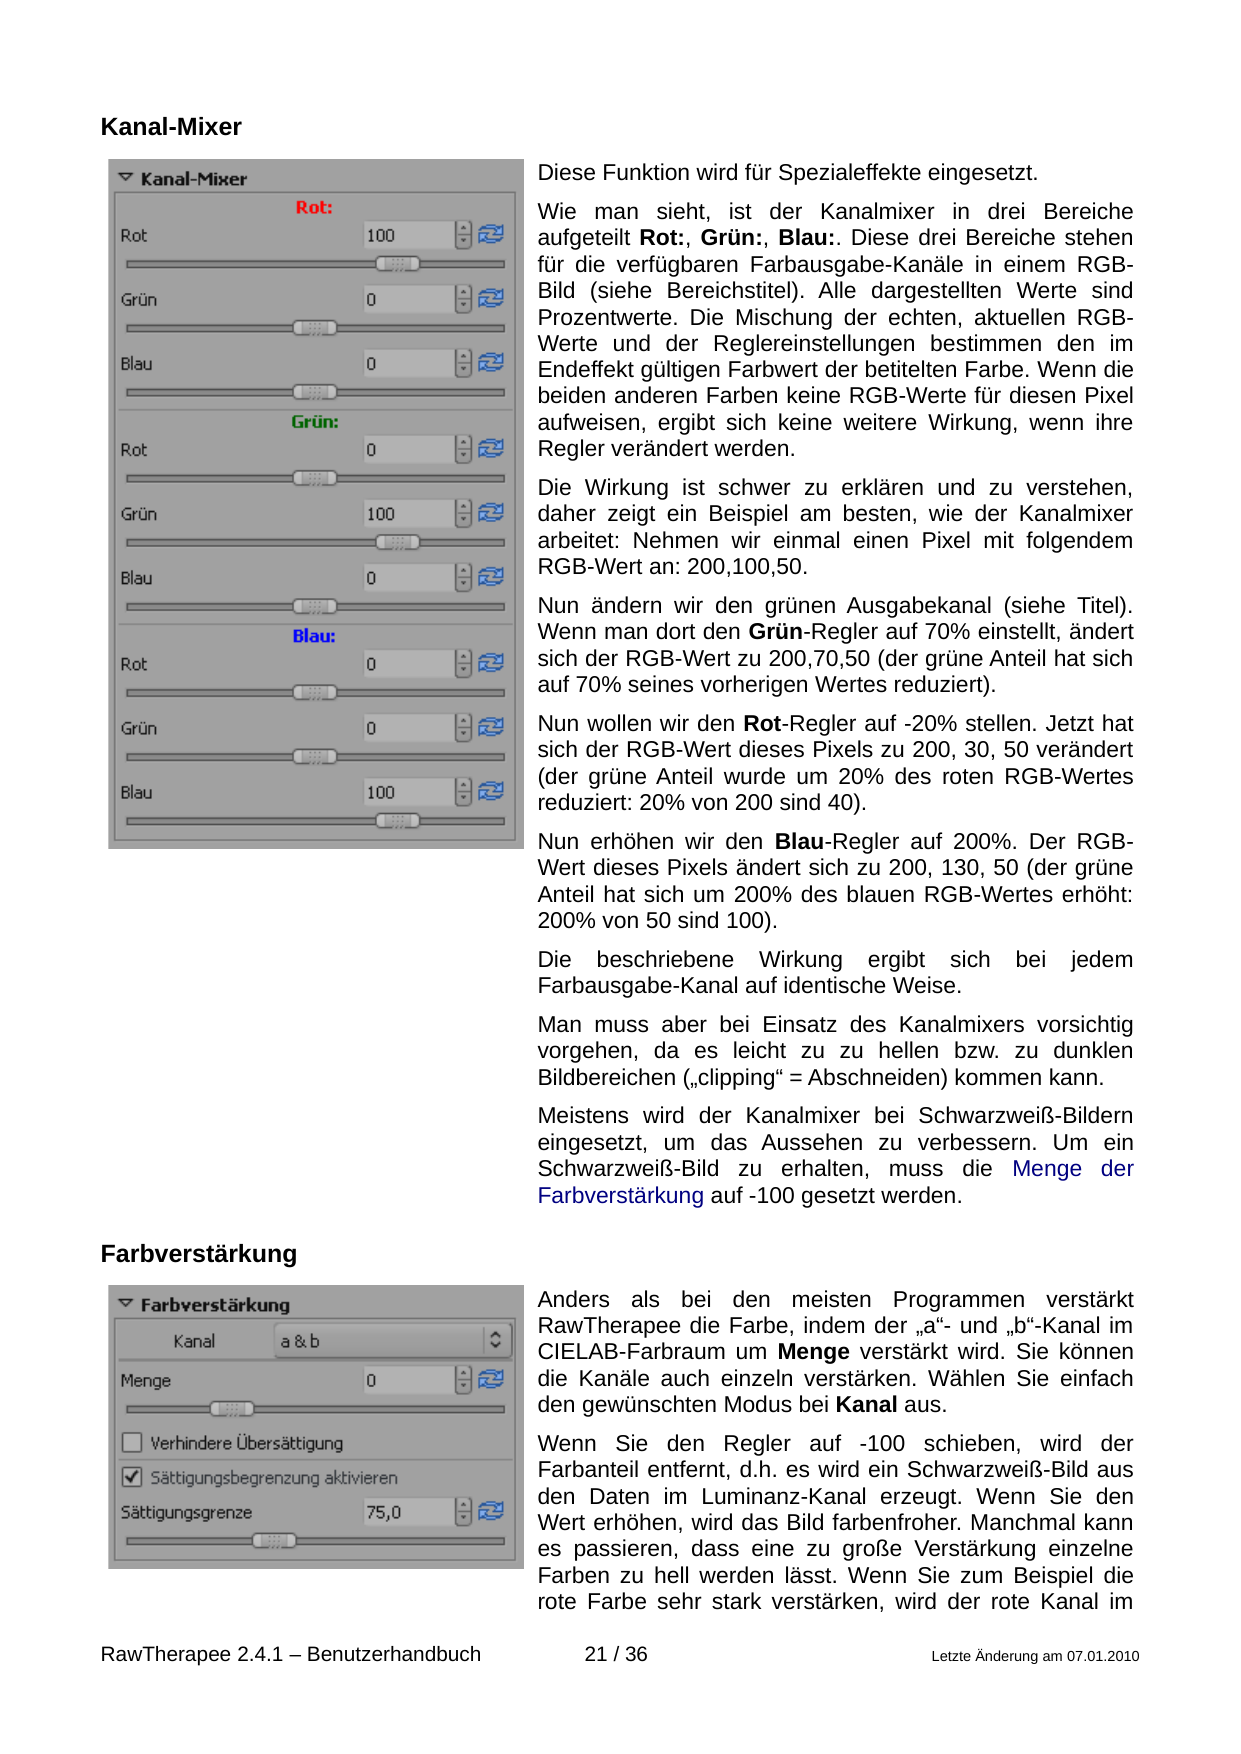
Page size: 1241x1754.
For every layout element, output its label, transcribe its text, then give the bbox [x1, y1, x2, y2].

table_header [100, 1280, 531, 1620]
table_header Diese Funktion wird für Spezialeffekte eingesetzt. Wie man sieht, ist der Kanalmixer in drei Bereiche aufgeteilt Rot:, Grün:, Blau:. Diese drei Bereiche stehen für die verfügbaren Farbausgabe-Kanäle in einem RGB-Bild (siehe Bereichstitel). Alle dargestellten Werte sind Prozentwerte. Die Mischung der echten, aktuellen RGB-Werte und der Reglereinstellungen bestimmen den im Endeffekt gültigen Farbwert der betitelten Farbe. Wenn die beiden anderen Farben keine RGB-Werte für diesen Pixel aufweisen, ergibt sich keine weitere Wirkung, wenn ihre Regler verändert werden. Die Wirkung ist schwer zu erklären und zu verstehen, daher zeigt ein Beispiel am besten, wie der Kanalmixer arbeitet: Nehmen wir einmal einen Pixel mit folgendem RGB-Wert an: 200,100,50. Nun ändern wir den grünen Ausgabekanal (siehe Titel). Wenn man dort den Grün-Regler auf 70% einstellt, ändert sich der RGB-Wert zu 200,70,50 (der grüne Anteil hat sich auf 70% seines vorherigen Wertes reduziert). Nun wollen wir den Rot-Regler auf -20% stellen. Jetzt hat sich der RGB-Wert dieses Pixels zu 200, 30, 50 verändert (der grüne Anteil wurde um 20% des roten RGB-Wertes reduziert: 20% von 200 sind 40). Nun erhöhen wir den Blau-Regler auf 200%. Der RGB-Wert dieses Pixels ändert sich zu 200, 130, 50 (der grüne Anteil hat sich um 200% des blauen RGB-Wertes erhöht: 200% von 50 sind 100). Die beschriebene Wirkung ergibt sich bei jedem Farbausgabe-Kanal auf identische Weise. Man muss aber bei Einsatz des Kanalmixers vorsichtig vorgehen, da es leicht zu zu hellen bzw. zu dunklen Bildbereichen („clipping“ = Abschneiden) kommen kann. Meistens wird der Kanalmixer bei Schwarzweiß-Bildern eingesetzt, um das Aussehen zu verbessern. Um ein Schwarzweiß-Bild zu erhalten, muss die Menge der Farbverstärkung auf -100 gesetzt werden. [531, 154, 1140, 1214]
table_header Anders als bei den meisten Programmen verstärkt RawTherapee die Farbe, indem der „a“- und „b“-Kanal im CIELAB-Farbraum um Menge verstärkt wird. Sie können die Kanäle auch einzeln verstärken. Wählen Sie einfach den gewünschten Modus bei Kanal aus. Wenn Sie den Regler auf -100 schieben, wird der Farbanteil entfernt, d.h. es wird ein Schwarzweiß-Bild aus den Daten im Luminanz-Kanal erzeugt. Wenn Sie den Wert erhöhen, wird das Bild farbenfroher. Manchmal kann es passieren, dass eine zu große Verstärkung einzelne Farben zu hell werden lässt. Wenn Sie zum Beispiel die rote Farbe sehr stark verstärken, wird der rote Kanal im [531, 1280, 1140, 1620]
subtitle Kanal-Mixer [100, 112, 1140, 141]
picture [108, 159, 524, 849]
table_header [100, 154, 531, 1214]
picture [108, 1285, 524, 1569]
subtitle Farbverstärkung [100, 1239, 1140, 1267]
